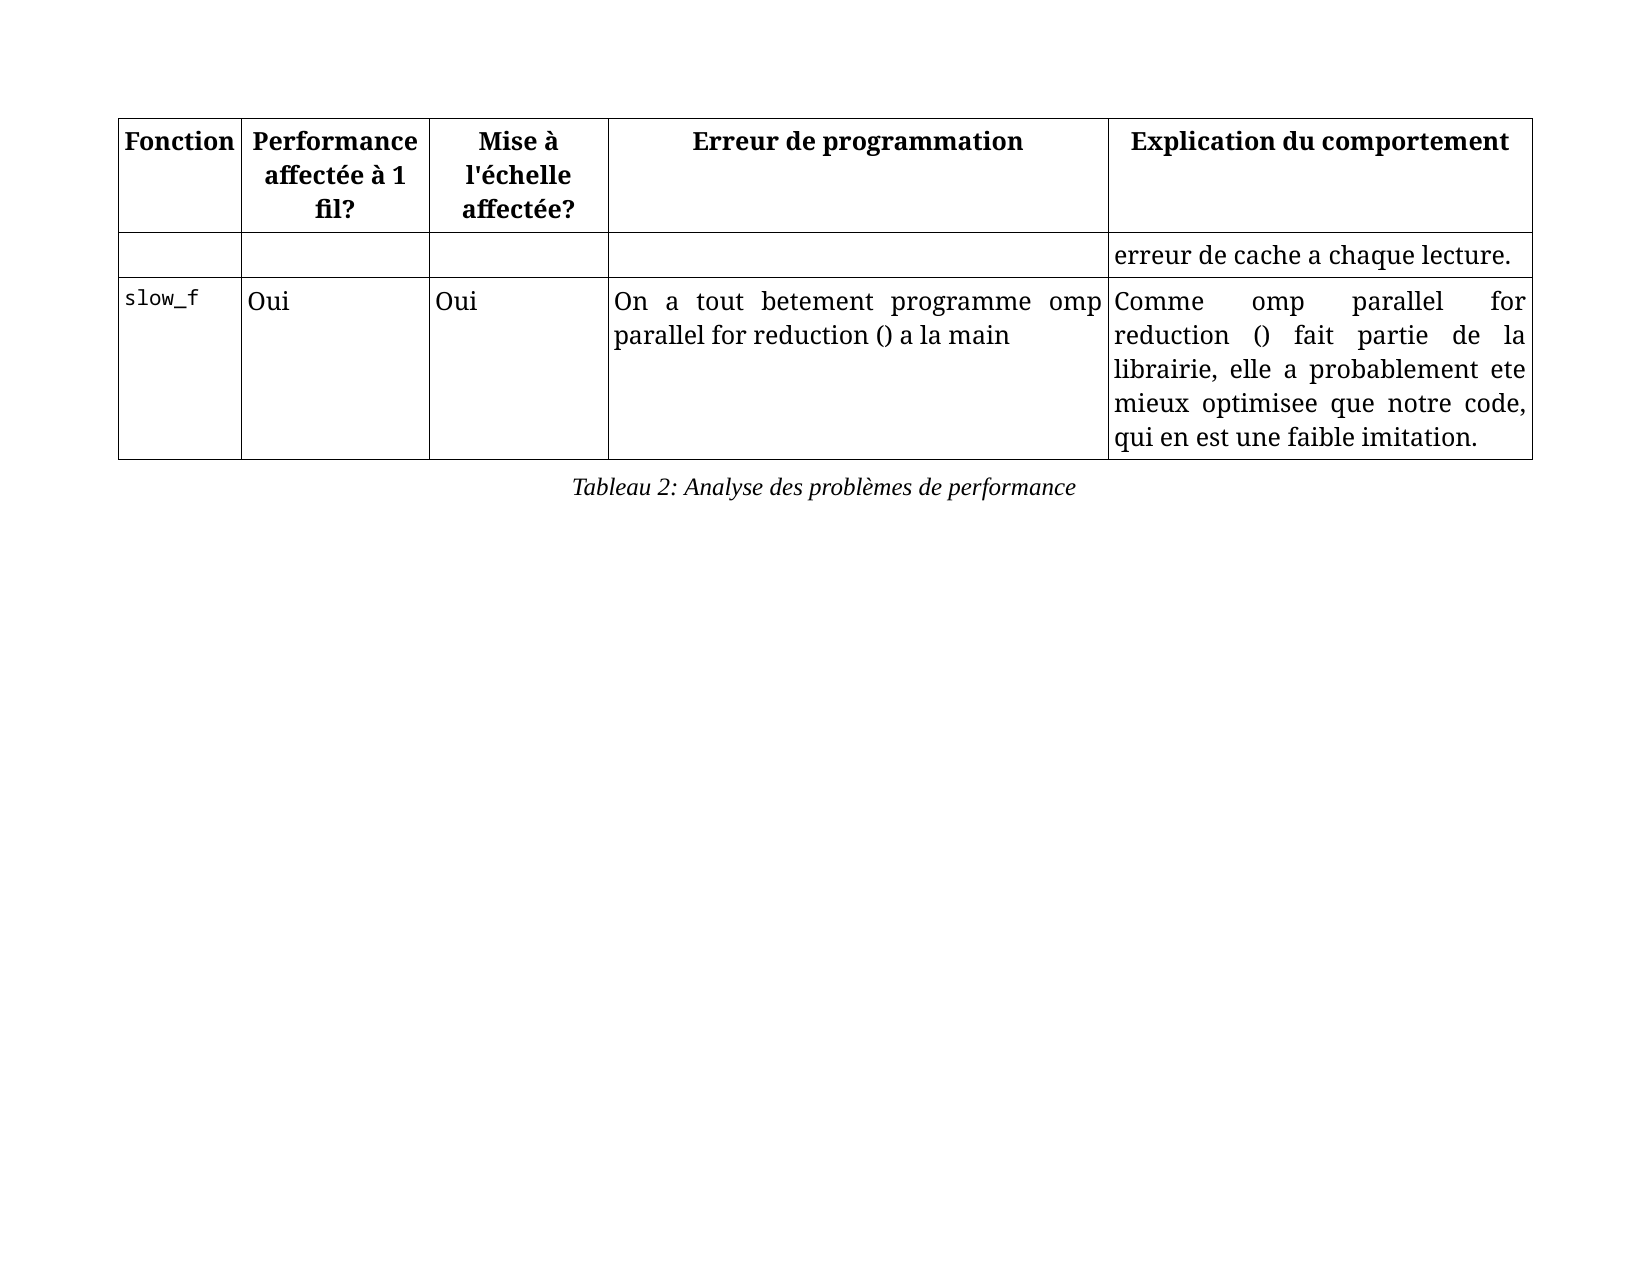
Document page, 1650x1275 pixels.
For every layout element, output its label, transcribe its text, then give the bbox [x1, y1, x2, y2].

table_cell [119, 233, 241, 277]
table_header Mise à l'échelle affectée? [430, 119, 608, 232]
table_cell erreur de cache a chaque lecture. [1109, 233, 1532, 277]
table_header Performance affectée à 1 fil? [242, 119, 429, 232]
table_header Erreur de programmation [609, 119, 1108, 232]
table_cell Oui [242, 278, 429, 459]
table_cell [242, 233, 429, 277]
table_cell Oui [430, 278, 608, 459]
table_header Explication du comportement [1109, 119, 1532, 232]
table_cell [430, 233, 608, 277]
table_header Fonction [119, 119, 241, 232]
table_cell slow_f [119, 278, 241, 459]
table_cell On a tout betement programme omp parallel for reduction () a la main [609, 278, 1108, 459]
table_cell [609, 233, 1108, 277]
text Tableau 2: Analyse des problèmes de performance [118, 472, 1532, 501]
table_cell Comme omp parallel for reduction () fait partie de la librairie, elle a probablement ete mieux optimisee que notre code, qui en est une faible imitation. [1109, 278, 1532, 459]
